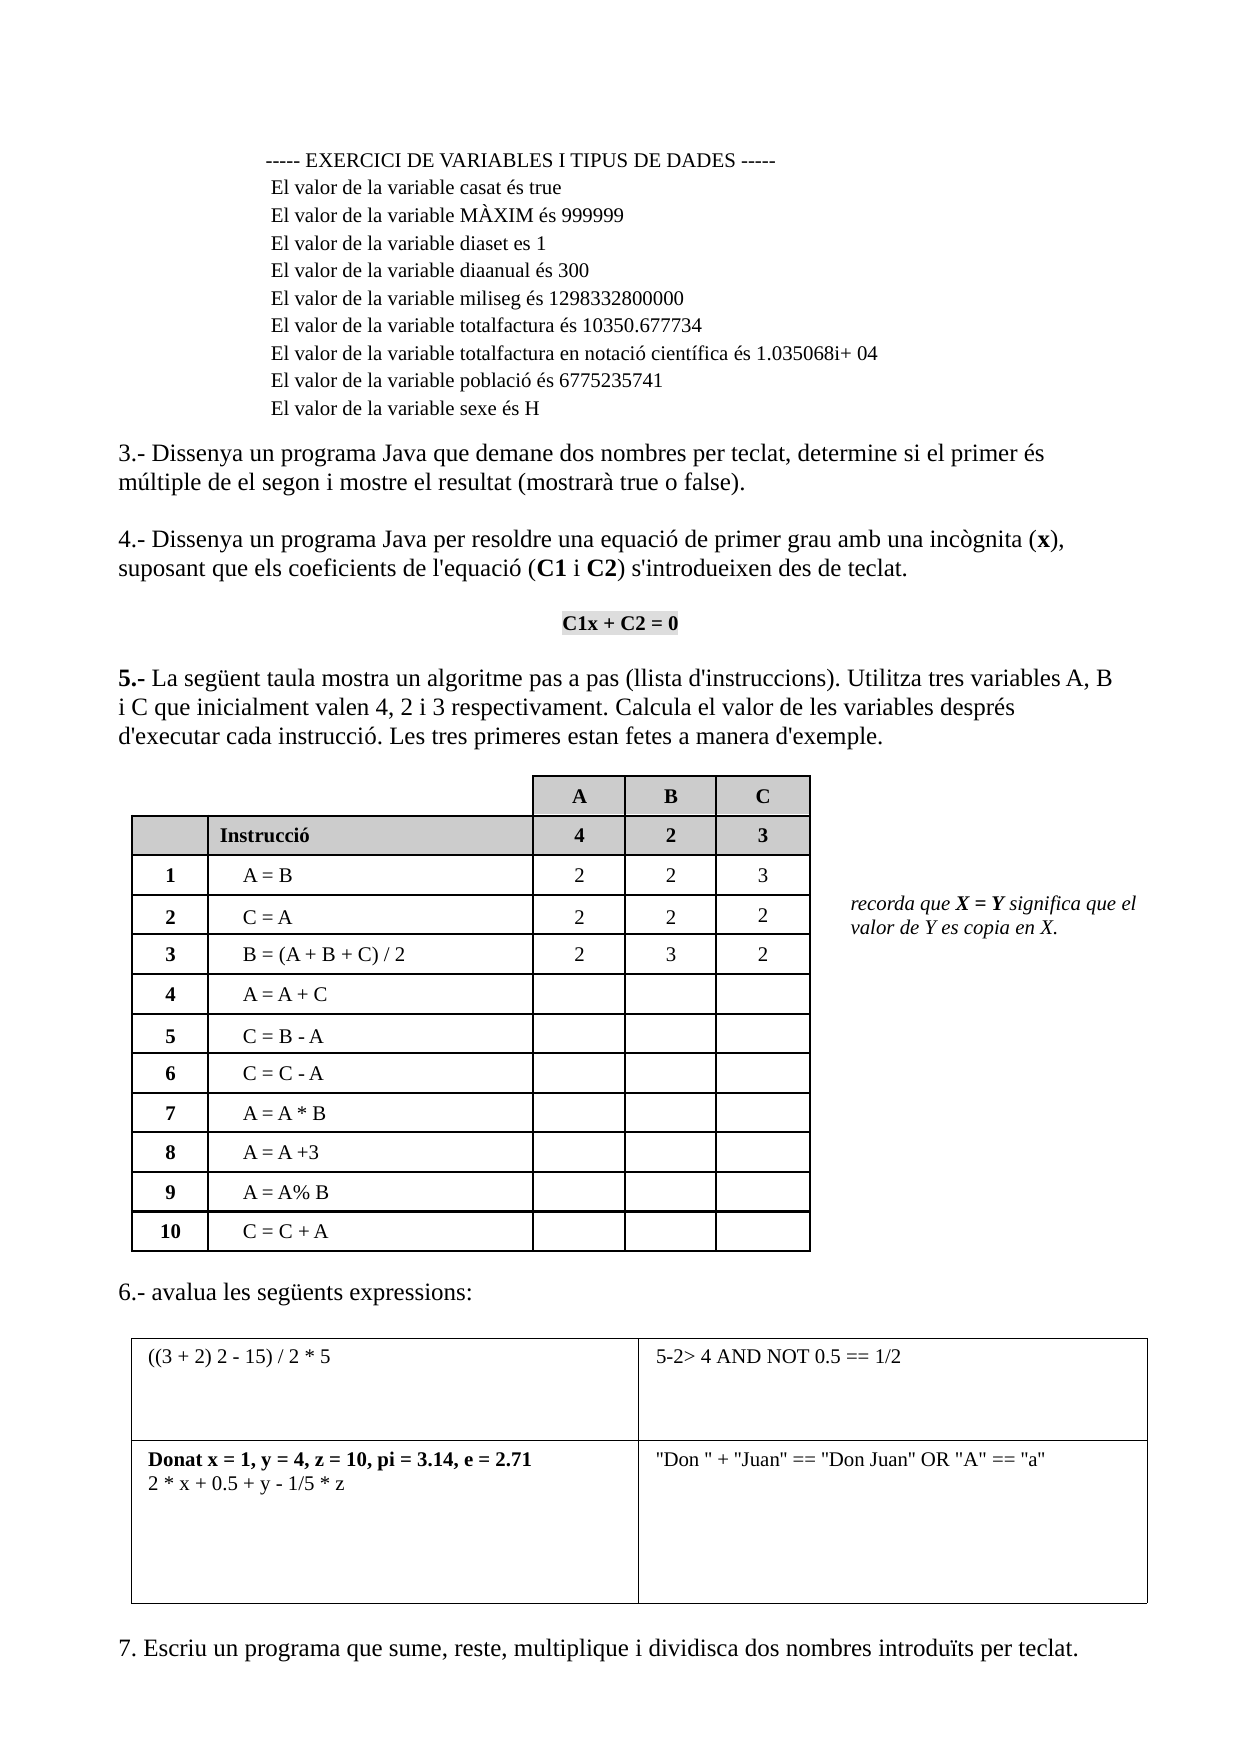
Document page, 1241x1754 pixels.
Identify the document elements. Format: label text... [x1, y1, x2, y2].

table_cell [626, 975, 715, 1012]
table_header C [717, 777, 809, 814]
table_header [133, 777, 207, 814]
table_header A [534, 777, 624, 814]
table_cell [626, 1015, 715, 1052]
table_cell [717, 1133, 809, 1171]
table_cell 6 [133, 1054, 207, 1092]
table_header [811, 777, 1175, 814]
table_cell 2 [717, 935, 809, 973]
text 6.- avalua les següents expressions: [118, 1277, 1122, 1306]
table_cell 5 [133, 1015, 207, 1052]
table_cell 3 [717, 856, 809, 894]
table_cell [534, 1213, 624, 1250]
table_cell 2 [717, 896, 809, 933]
list ----- EXERCICI DE VARIABLES I TIPUS DE DADES ----- El valor de la variable casat és true El valor de la variable MÀXIM és 999999 El valor de la variable diaset es 1 El valor de la variable diaanual és 300 El valor de la variable miliseg és 1298332800000 El valor de la variable totalfactura és 10350.677734 El valor de la variable totalfactura en notació científica és 1.035068i+ 04 El valor de la variable població és 6775235741 El valor de la variable sexe és H [236, 148, 1122, 420]
table_header B [626, 777, 715, 814]
table_cell recorda que X = Y significa que el valor de Y es copia en X. [811, 856, 1175, 973]
table_cell [626, 1054, 715, 1092]
table_cell [534, 975, 624, 1012]
text 4.- Dissenya un programa Java per resoldre una equació de primer grau amb una incògnita (x), suposant que els coeficients de l'equació (C1 i C2) s'introdueixen des de teclat. [118, 524, 1122, 582]
table_cell B = (A + B + C) / 2 [209, 935, 532, 973]
table_cell [717, 1094, 809, 1131]
table_cell [534, 1015, 624, 1052]
table_cell [717, 1015, 809, 1052]
table_cell [717, 975, 809, 1012]
table_cell A = A * B [209, 1094, 532, 1131]
table_cell [626, 1133, 715, 1171]
table_cell [811, 975, 1175, 1012]
table_cell [811, 817, 1175, 854]
table_cell [133, 817, 207, 854]
table_cell C = A [209, 896, 532, 933]
table_cell 2 [626, 856, 715, 894]
table_cell C = C - A [209, 1054, 532, 1092]
table_cell 3 [717, 817, 809, 854]
table_cell 7 [133, 1094, 207, 1131]
table_cell 2 [626, 817, 715, 854]
table_cell [811, 1133, 1175, 1171]
table_cell [534, 1133, 624, 1171]
table_header 5-2> 4 AND NOT 0.5 == 1/2 [639, 1339, 1147, 1440]
table_cell [811, 1213, 1175, 1250]
table_cell [534, 1094, 624, 1131]
table_cell 1 [133, 856, 207, 894]
table_cell A = B [209, 856, 532, 894]
table_cell 2 [534, 896, 624, 933]
table_cell Donat x = 1, y = 4, z = 10, pi = 3.14, e = 2.71 2 * x + 0.5 + y - 1/5 * z [132, 1441, 638, 1603]
table_cell 2 [534, 935, 624, 973]
table_cell ''Don '' + ''Juan'' == ''Don Juan'' OR "A" == ''a'' [639, 1441, 1147, 1603]
text 7. Escriu un programa que sume, reste, multiplique i dividisca dos nombres introduïts per teclat. [118, 1633, 1122, 1662]
table_cell A = A +3 [209, 1133, 532, 1171]
table_cell A = A + C [209, 975, 532, 1012]
table_cell 8 [133, 1133, 207, 1171]
table_cell 4 [133, 975, 207, 1012]
table_cell 3 [133, 935, 207, 973]
table_cell 2 [626, 896, 715, 933]
table_cell A = A% B [209, 1173, 532, 1210]
table_cell [717, 1054, 809, 1092]
table_cell [717, 1173, 809, 1210]
table_cell [626, 1094, 715, 1131]
table_cell 2 [133, 896, 207, 933]
text 5.- La següent taula mostra un algoritme pas a pas (llista d'instruccions). Utilitza tres variables A, B i C que inicialment valen 4, 2 i 3 respectivament. Calcula el valor de les variables després d'executar cada instrucció. Les tres primeres estan fetes a manera d'exemple. [118, 663, 1122, 750]
table_cell Instrucció [209, 817, 532, 854]
table_cell [811, 1054, 1175, 1092]
table_cell [717, 1213, 809, 1250]
table_cell [534, 1173, 624, 1210]
table_cell [811, 1173, 1175, 1210]
text C1x + C2 = 0 [118, 611, 1122, 635]
table_cell 10 [133, 1213, 207, 1250]
table_cell 4 [534, 817, 624, 854]
table_cell 9 [133, 1173, 207, 1210]
table_cell [626, 1213, 715, 1250]
table_cell [811, 1015, 1175, 1052]
table_header [209, 777, 532, 814]
table_cell C = B - A [209, 1015, 532, 1052]
table_cell 3 [626, 935, 715, 973]
text 3.- Dissenya un programa Java que demane dos nombres per teclat, determine si el primer és múltiple de el segon i mostre el resultat (mostrarà true o false). [118, 438, 1122, 496]
table_cell [811, 1094, 1175, 1131]
table_cell C = C + A [209, 1213, 532, 1250]
table_header ((3 + 2) 2 - 15) / 2 * 5 [132, 1339, 638, 1440]
table_cell 2 [534, 856, 624, 894]
table_cell [534, 1054, 624, 1092]
table_cell [626, 1173, 715, 1210]
